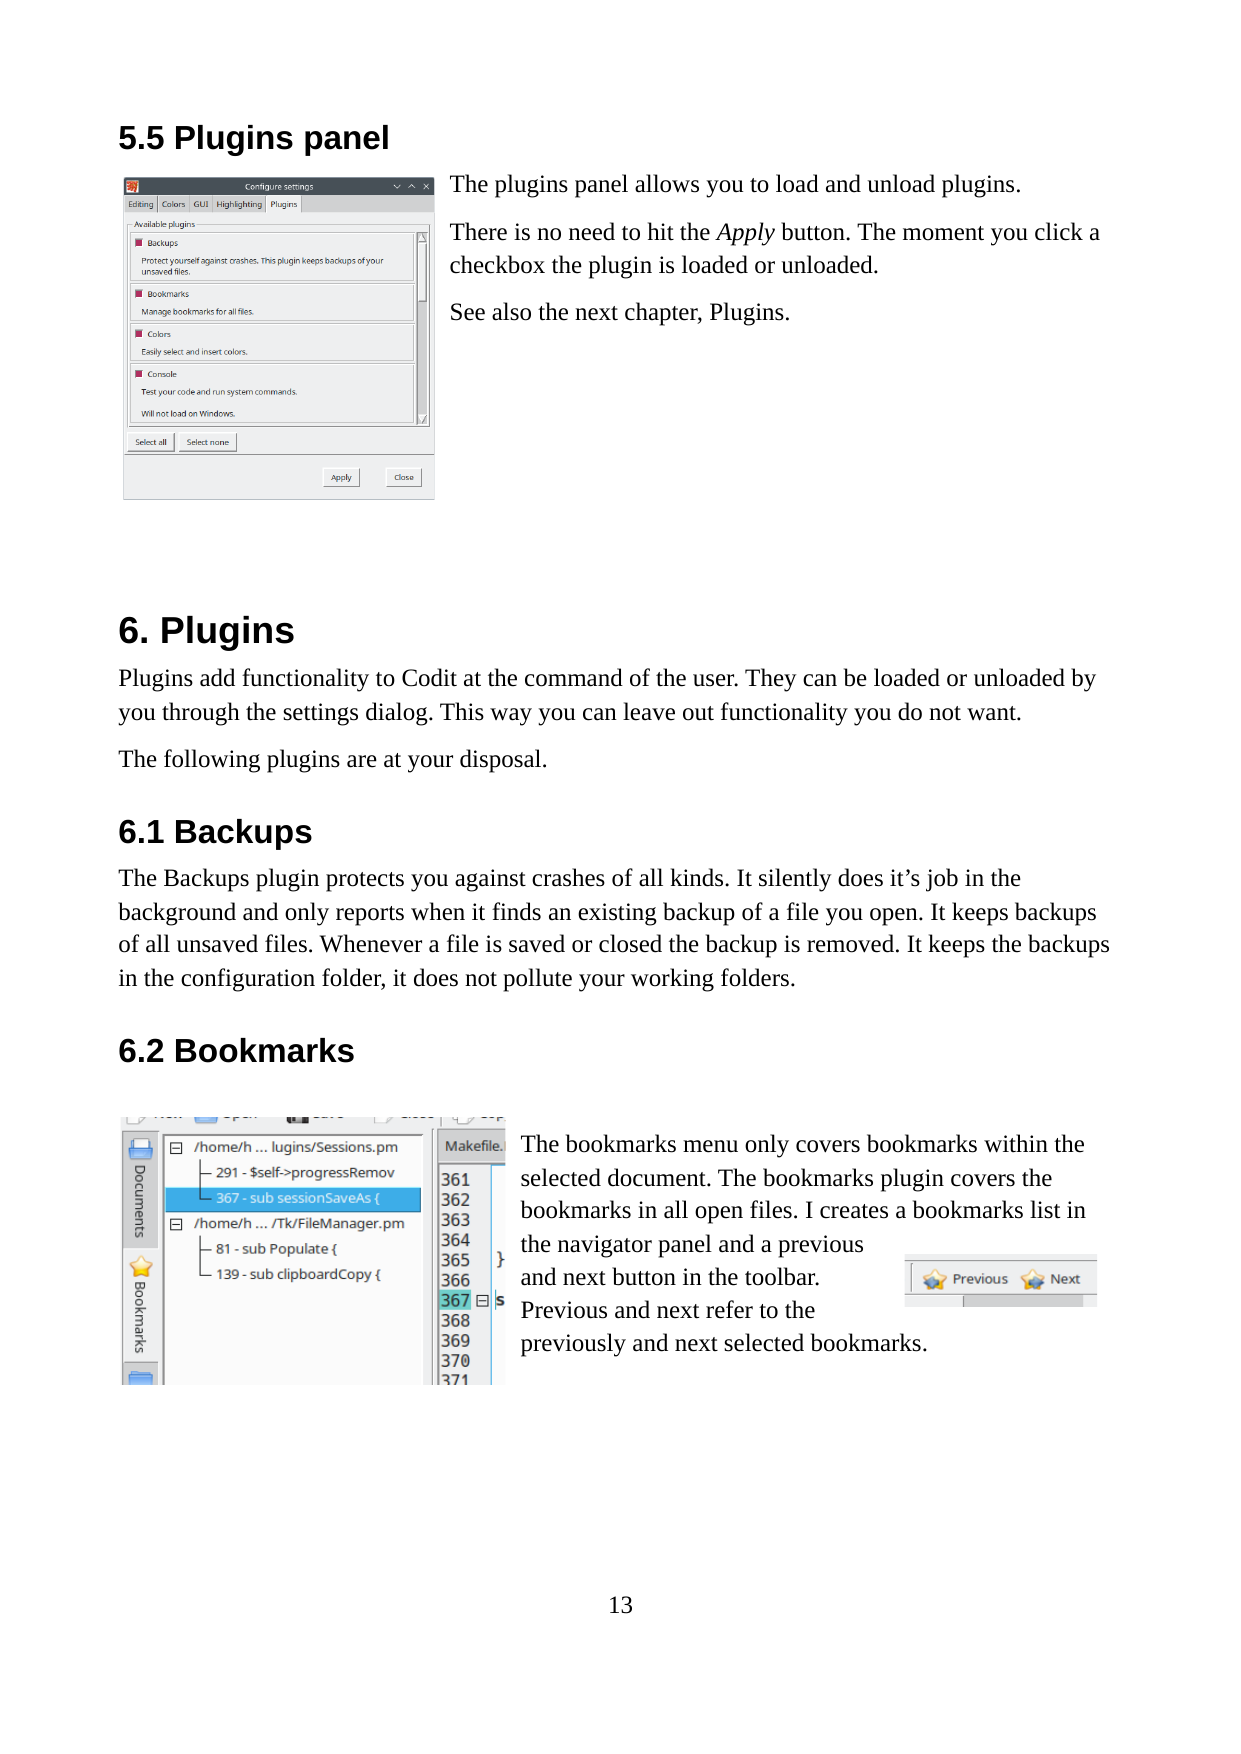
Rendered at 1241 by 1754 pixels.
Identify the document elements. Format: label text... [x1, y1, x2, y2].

text The Backups plugin protects you against crashes of all kinds. It silently does it’s job in the background and only reports when it finds an existing backup of a file you open. It keeps backups of all unsaved files. Whenever a file is saved or closed the backup is removed. It keeps the backups in the configuration folder, it does not pollute your working folders. [118, 863, 1122, 991]
text Plugins add functionality to Codit at the command of the user. They can be loaded or unloaded by you through the settings dialog. This way you can leave out functionality you do not want. [118, 663, 1122, 725]
picture [904, 1254, 1098, 1307]
text There is no need to hit the Apply button. The moment you click a checkbox the plugin is loaded or unloaded. [449, 217, 1122, 278]
subtitle 5.5 Plugins panel [118, 118, 1122, 157]
picture [120, 1117, 506, 1385]
picture [123, 177, 435, 500]
text The plugins panel allows you to load and unload plugins. [109, 163, 1122, 514]
text The following plugins are at your disposal. [118, 744, 1122, 773]
text The bookmarks menu only covers bookmarks within the selected document. The bookmarks plugin covers the bookmarks in all open files. I creates a bookmarks list in the navigator panel and a previous and next button in the toolbar. Previous and next refer to the previously and next selected bookmarks. [520, 1129, 1122, 1356]
subtitle 6.2 Bookmarks [118, 1031, 1122, 1069]
subtitle 6.1 Backups [118, 813, 1122, 851]
text See also the next chapter, Plugins. [449, 297, 1122, 326]
subtitle 6. Plugins [118, 608, 1122, 651]
